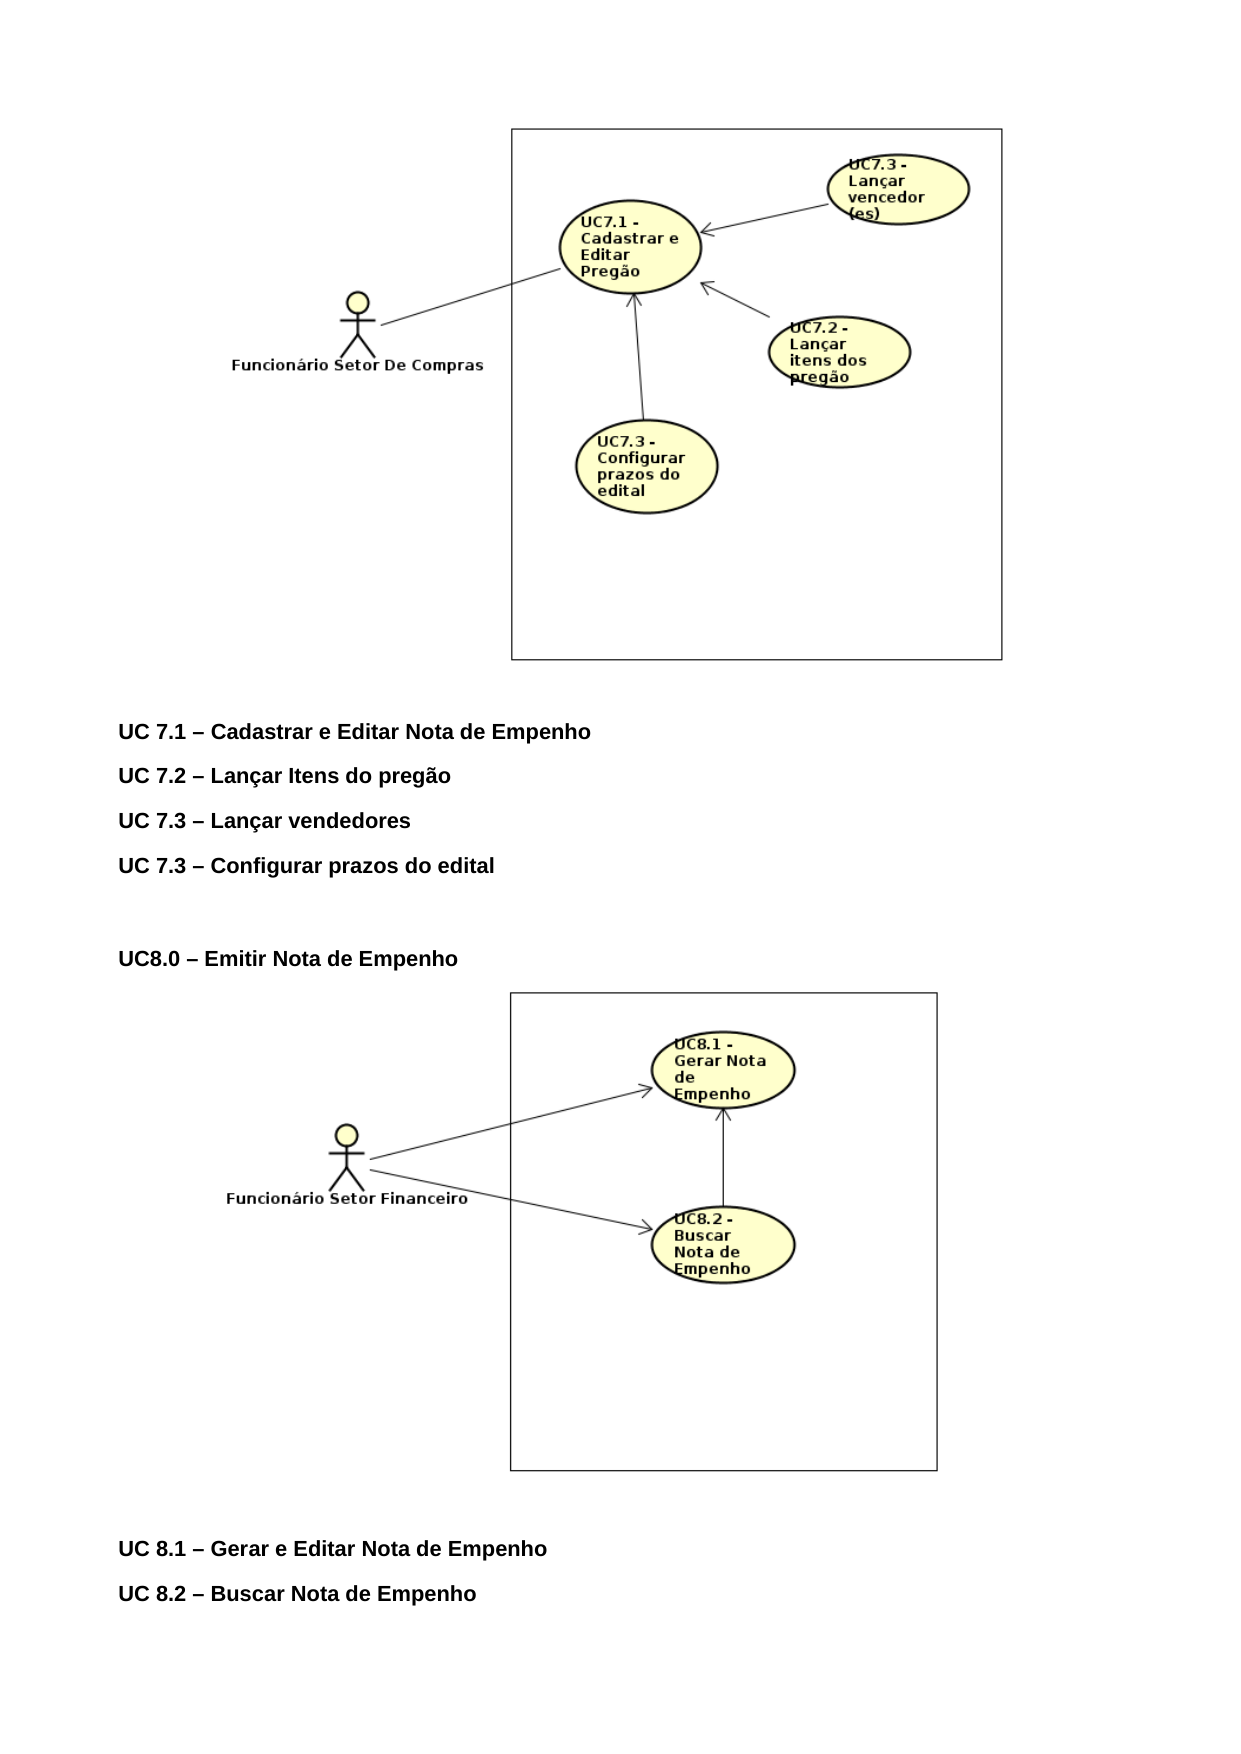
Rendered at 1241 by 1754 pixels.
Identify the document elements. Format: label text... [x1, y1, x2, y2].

picture [222, 118, 1019, 671]
text UC 7.1 – Cadastrar e Editar Nota de Empenho [118, 719, 1122, 744]
text UC 7.3 – Lançar vendedores [118, 808, 1122, 833]
text UC 7.3 – Configurar prazos do edital [118, 853, 1122, 878]
picture [225, 990, 1015, 1488]
text UC8.0 – Emitir Nota de Empenho [118, 946, 1122, 971]
text UC 8.1 – Gerar e Editar Nota de Empenho [118, 1536, 1122, 1561]
text UC 8.2 – Buscar Nota de Empenho [118, 1581, 1122, 1606]
text UC 7.2 – Lançar Itens do pregão [118, 763, 1122, 789]
